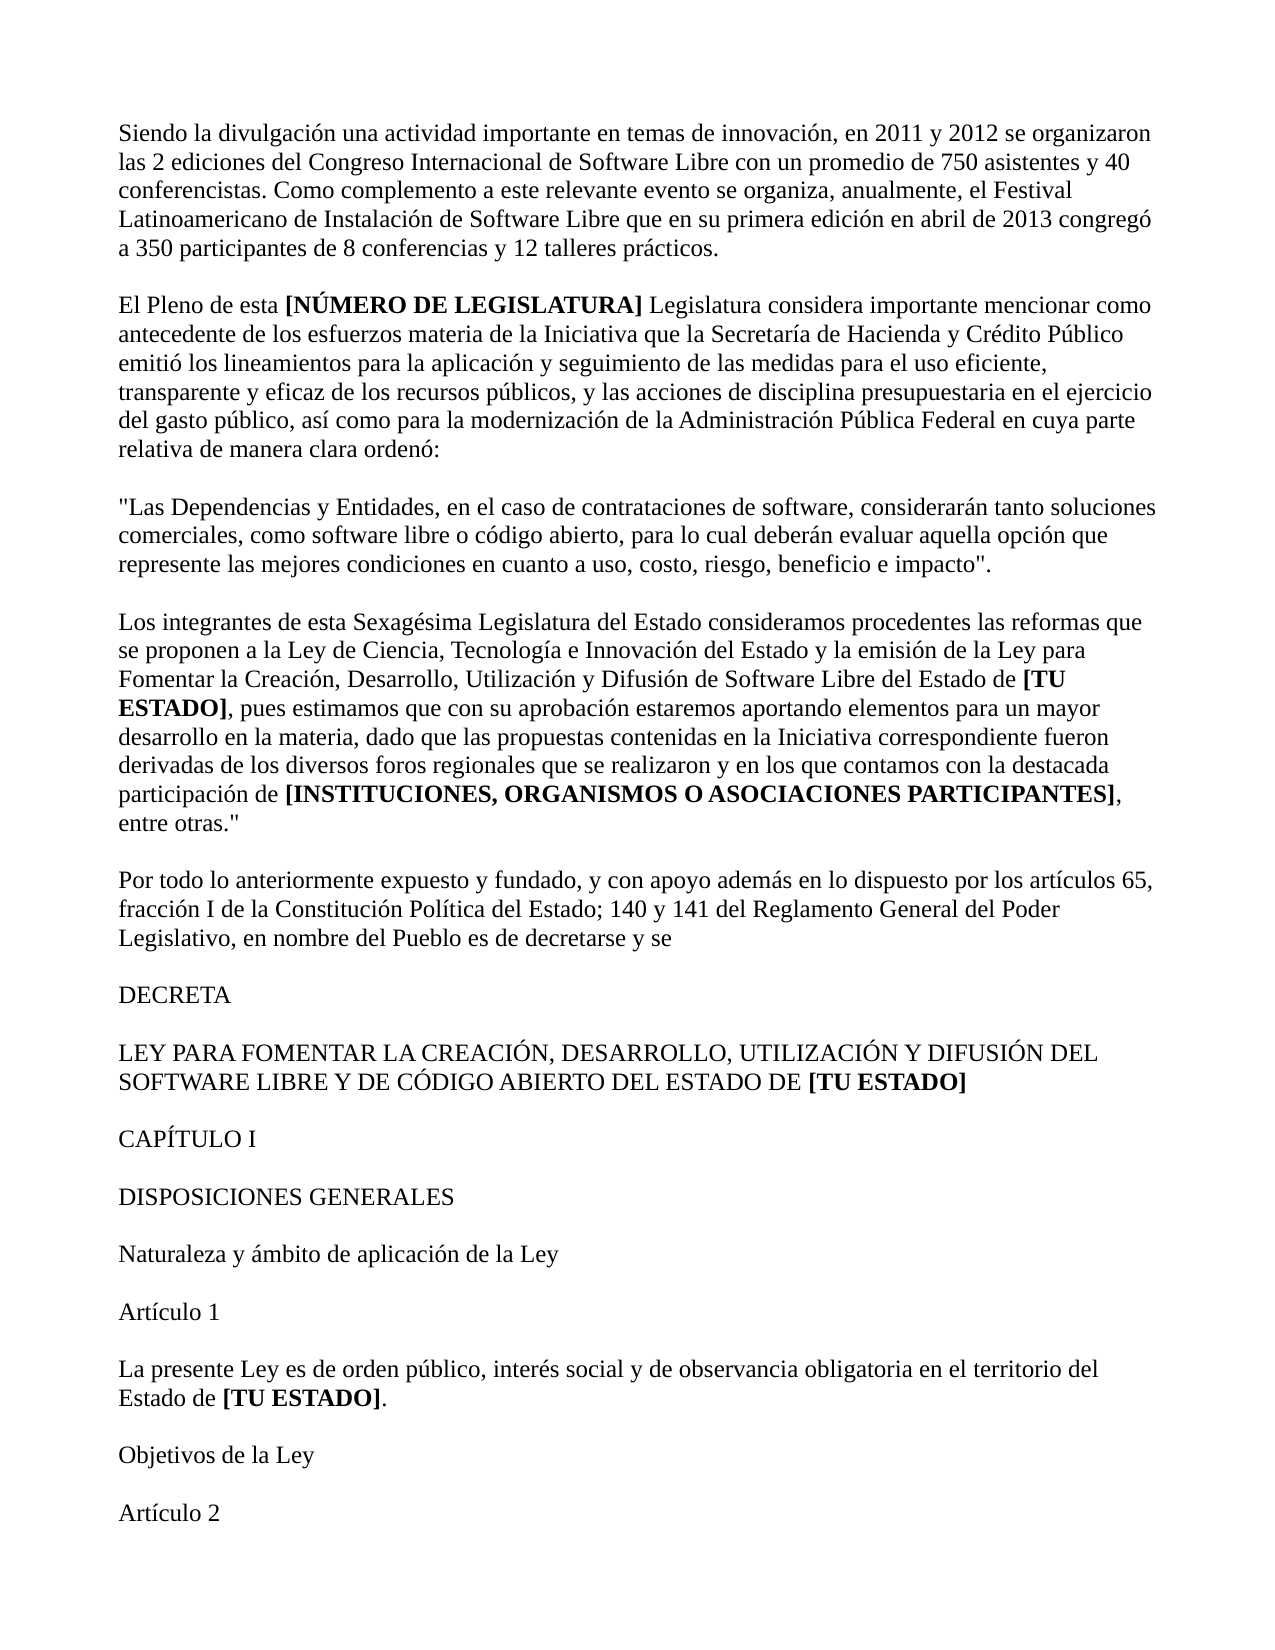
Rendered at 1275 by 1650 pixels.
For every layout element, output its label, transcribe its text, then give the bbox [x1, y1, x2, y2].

text El Pleno de esta [NÚMERO DE LEGISLATURA] Legislatura considera importante mencionar como antecedente de los esfuerzos materia de la Iniciativa que la Secretaría de Hacienda y Crédito Público emitió los lineamientos para la aplicación y seguimiento de las medidas para el uso eficiente, transparente y eficaz de los recursos públicos, y las acciones de disciplina presupuestaria en el ejercicio del gasto público, así como para la modernización de la Administración Pública Federal en cuya parte relativa de manera clara ordenó: [118, 291, 1157, 463]
text Naturaleza y ámbito de aplicación de la Ley [118, 1239, 1157, 1268]
text DISPOSICIONES GENERALES [118, 1182, 1157, 1211]
text DECRETA [118, 981, 1157, 1009]
text Artículo 2 [118, 1498, 1157, 1527]
text LEY PARA FOMENTAR LA CREACIÓN, DESARROLLO, UTILIZACIÓN Y DIFUSIÓN DEL SOFTWARE LIBRE Y DE CÓDIGO ABIERTO DEL ESTADO DE [TU ESTADO] [118, 1038, 1157, 1096]
text "Las Dependencias y Entidades, en el caso de contrataciones de software, considerarán tanto soluciones comerciales, como software libre o código abierto, para lo cual deberán evaluar aquella opción que represente las mejores condiciones en cuanto a uso, costo, riesgo, beneficio e impacto". [118, 492, 1157, 578]
text Los integrantes de esta Sexagésima Legislatura del Estado consideramos procedentes las reformas que se proponen a la Ley de Ciencia, Tecnología e Innovación del Estado y la emisión de la Ley para Fomentar la Creación, Desarrollo, Utilización y Difusión de Software Libre del Estado de [TU ESTADO], pues estimamos que con su aprobación estaremos aportando elementos para un mayor desarrollo en la materia, dado que las propuestas contenidas en la Iniciativa correspondiente fueron derivadas de los diversos foros regionales que se realizaron y en los que contamos con la destacada participación de [INSTITUCIONES, ORGANISMOS O ASOCIACIONES PARTICIPANTES], entre otras." [118, 607, 1157, 837]
text CAPÍTULO I [118, 1124, 1157, 1153]
text Artículo 1 [118, 1297, 1157, 1326]
text La presente Ley es de orden público, interés social y de observancia obligatoria en el territorio del Estado de [TU ESTADO]. [118, 1354, 1157, 1412]
text Objetivos de la Ley [118, 1441, 1157, 1469]
text Siendo la divulgación una actividad importante en temas de innovación, en 2011 y 2012 se organizaron las 2 ediciones del Congreso Internacional de Software Libre con un promedio de 750 asistentes y 40 conferencistas. Como complemento a este relevante evento se organiza, anualmente, el Festival Latinoamericano de Instalación de Software Libre que en su primera edición en abril de 2013 congregó a 350 participantes de 8 conferencias y 12 talleres prácticos. [118, 118, 1157, 262]
text Por todo lo anteriormente expuesto y fundado, y con apoyo además en lo dispuesto por los artículos 65, fracción I de la Constitución Política del Estado; 140 y 141 del Reglamento General del Poder Legislativo, en nombre del Pueblo es de decretarse y se [118, 866, 1157, 952]
